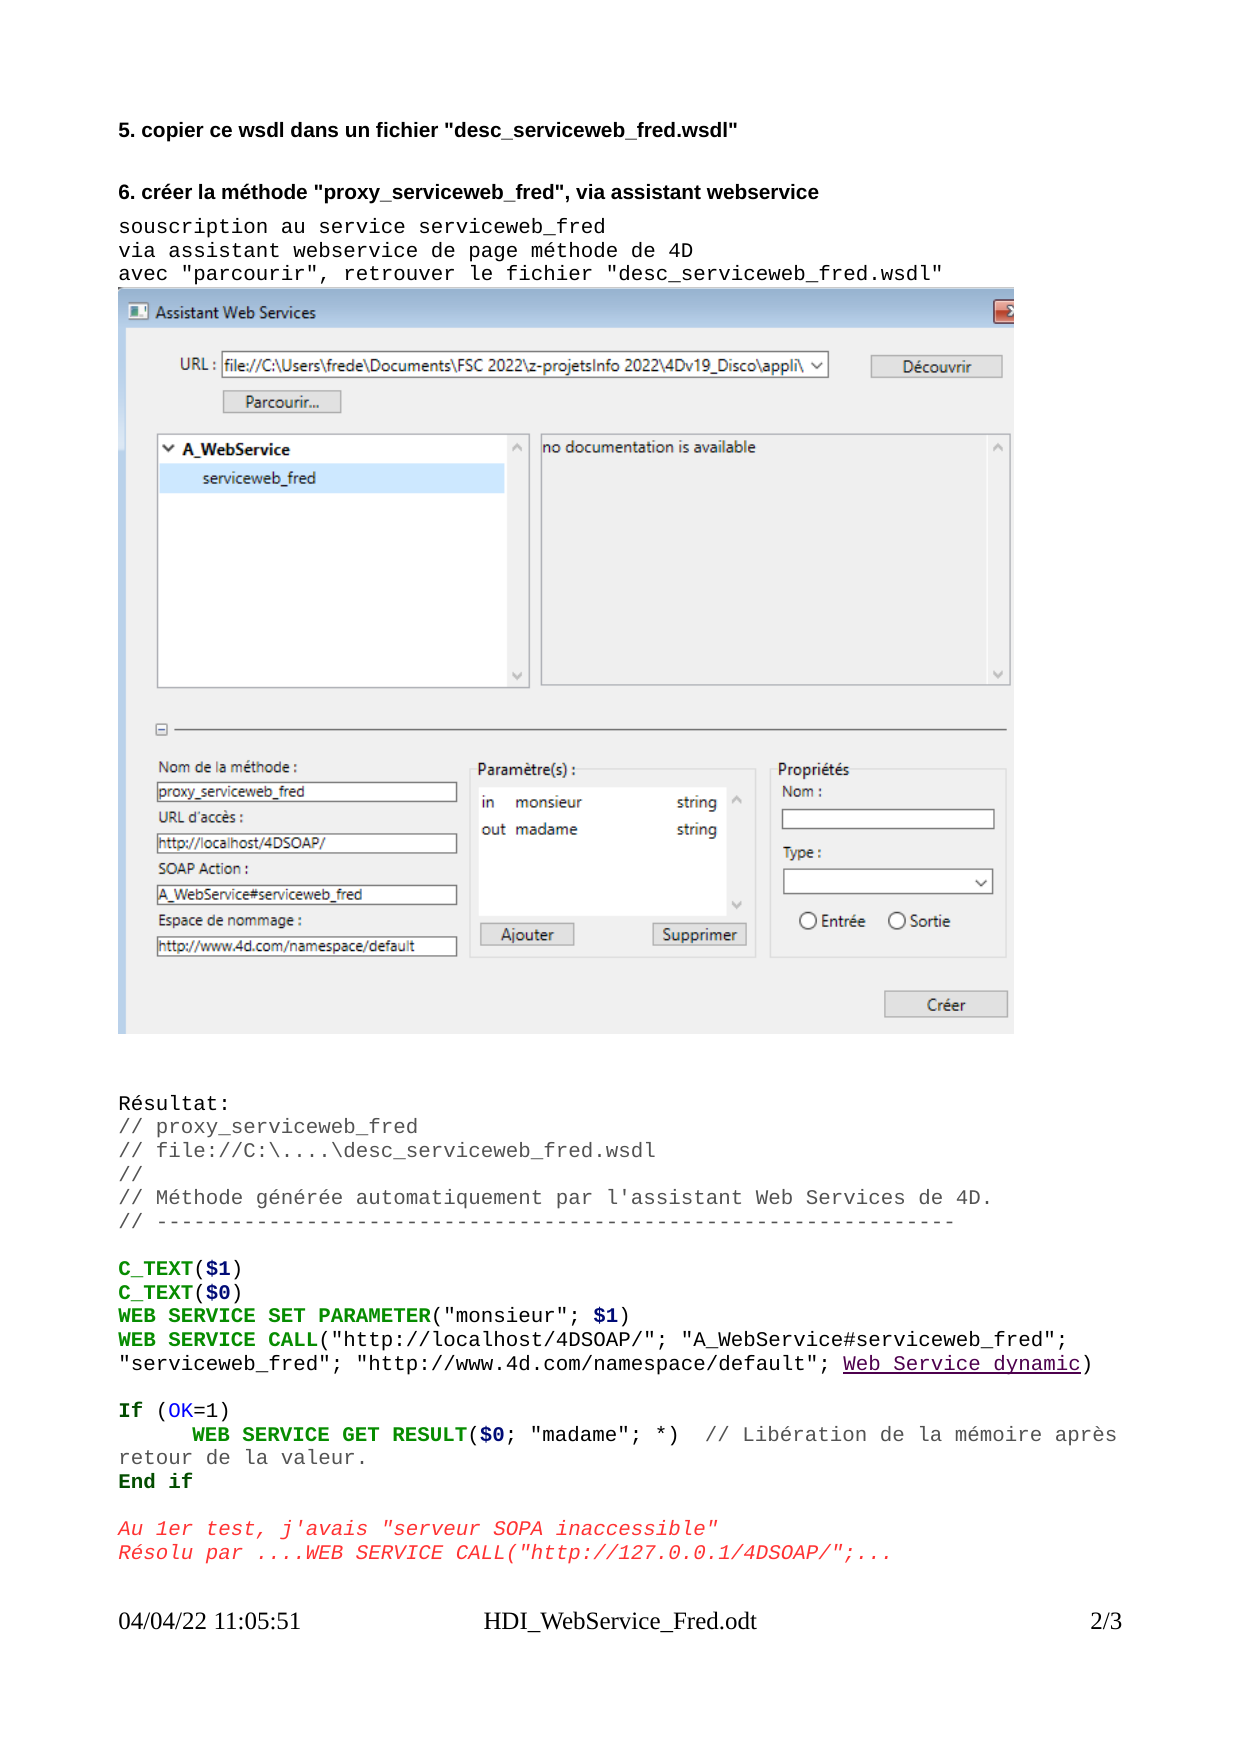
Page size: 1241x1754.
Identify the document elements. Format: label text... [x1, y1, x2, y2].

text // proxy_serviceweb_fred [118, 1116, 1122, 1140]
text Résolu par ....WEB SERVICE CALL("http://127.0.0.1/4DSOAP/";... [118, 1542, 1122, 1566]
text WEB SERVICE GET RESULT($0; "madame"; *) // Libération de la mémoire après retour de la valeur. [118, 1424, 1122, 1471]
text via assistant webservice de page méthode de 4D [118, 240, 1122, 263]
text End if [118, 1471, 1122, 1494]
picture [118, 287, 1014, 1034]
text avec "parcourir", retrouver le fichier "desc_serviceweb_fred.wsdl" [118, 263, 1122, 287]
text // file://C:\....\desc_serviceweb_fred.wsdl [118, 1140, 1122, 1163]
text Résultat: [118, 1093, 1122, 1116]
text // [118, 1163, 1122, 1187]
subtitle 6. créer la méthode "proxy_serviceweb_fred", via assistant webservice [118, 179, 1122, 203]
text // ---------------------------------------------------------------- [118, 1211, 1122, 1234]
text If (OK=1) [118, 1400, 1122, 1424]
text Au 1er test, j'avais "serveur SOPA inaccessible" [118, 1518, 1122, 1542]
text WEB SERVICE CALL("http://localhost/4DSOAP/"; "A_WebService#serviceweb_fred"; "serviceweb_fred"; "http://www.4d.com/namespace/default"; Web Service dynamic) [118, 1329, 1122, 1376]
text souscription au service serviceweb_fred [118, 216, 1122, 240]
text C_TEXT($0) [118, 1282, 1122, 1305]
subtitle 5. copier ce wsdl dans un fichier "desc_serviceweb_fred.wsdl" [118, 118, 1122, 142]
text C_TEXT($1) [118, 1258, 1122, 1282]
text // Méthode générée automatiquement par l'assistant Web Services de 4D. [118, 1187, 1122, 1211]
text WEB SERVICE SET PARAMETER("monsieur"; $1) [118, 1305, 1122, 1329]
